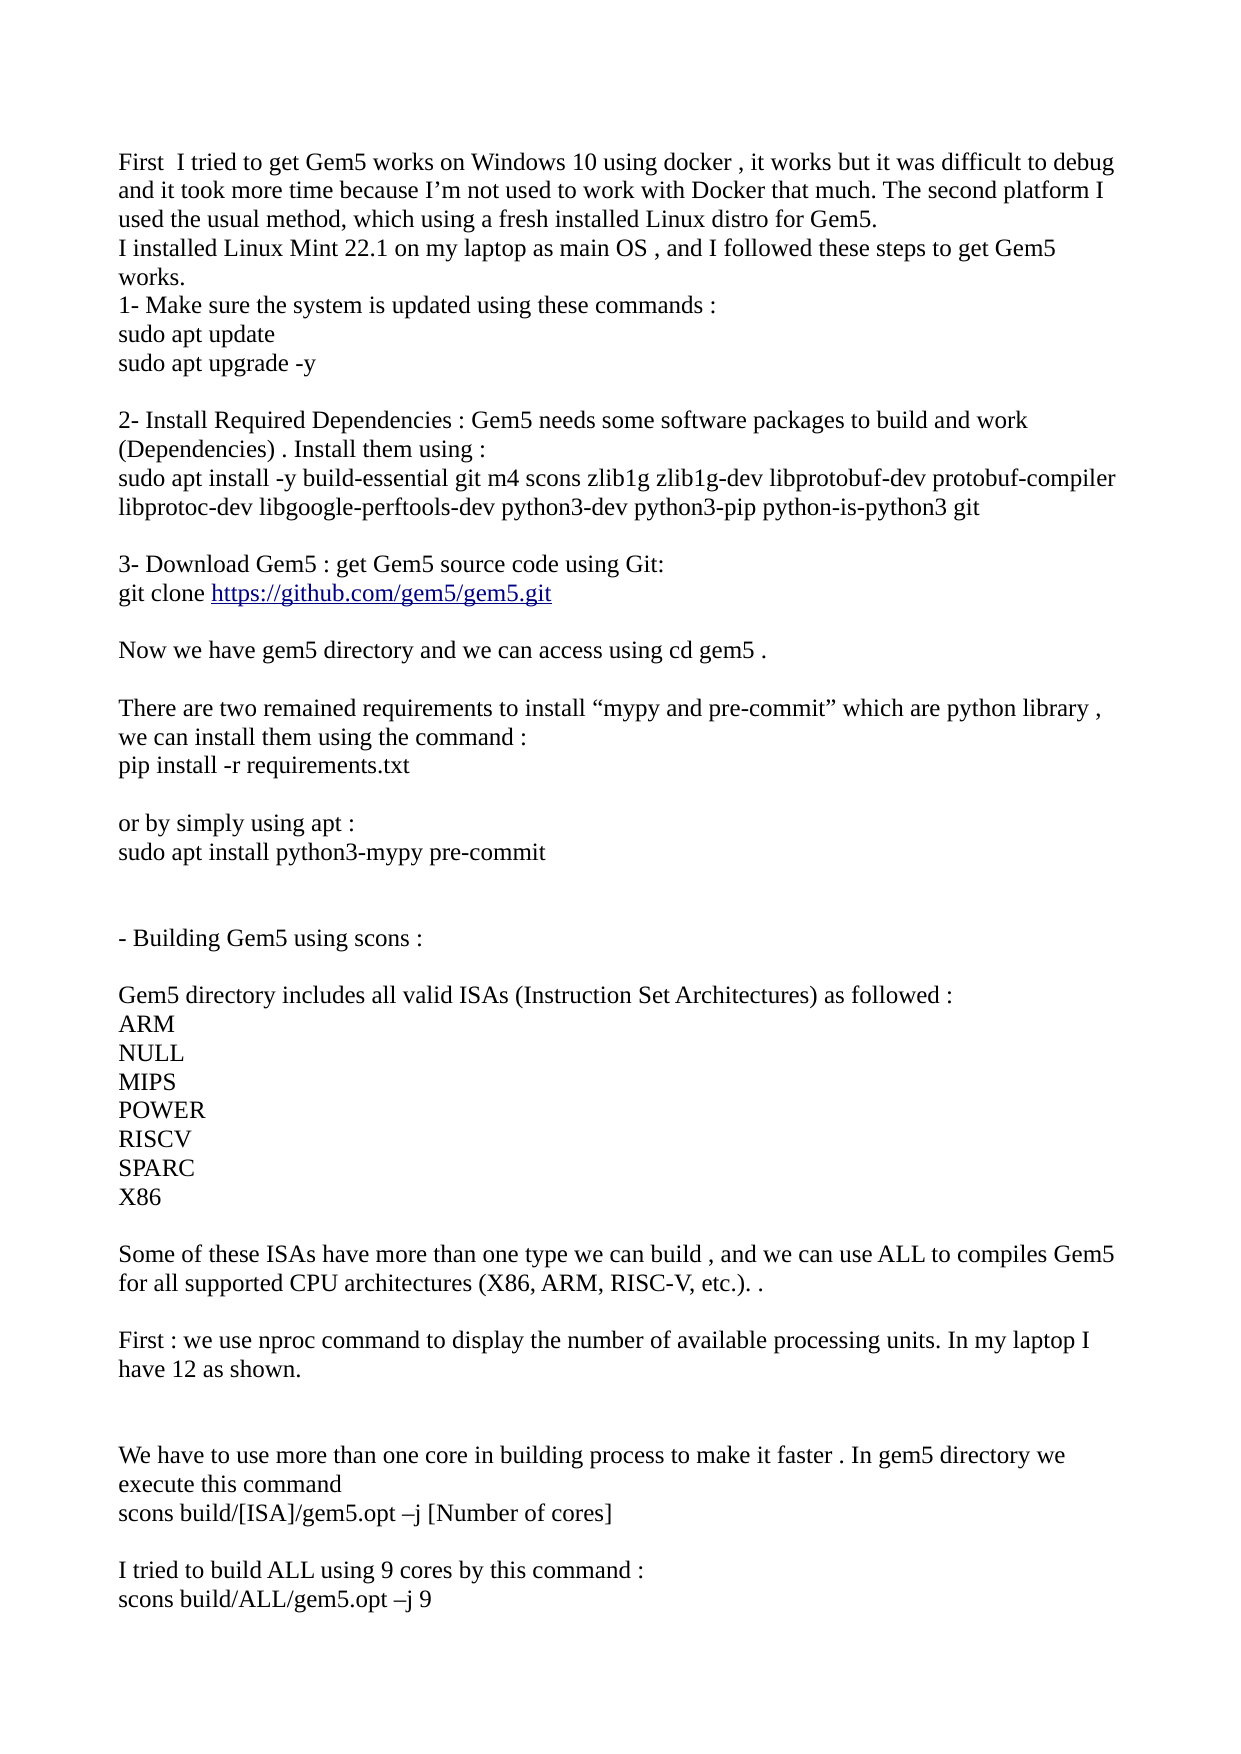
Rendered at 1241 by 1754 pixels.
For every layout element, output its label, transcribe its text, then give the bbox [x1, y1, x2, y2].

text Gem5 directory includes all valid ISAs (Instruction Set Architectures) as followed : [118, 981, 1122, 1009]
text MIPS [118, 1067, 1122, 1096]
text sudo apt upgrade -y [118, 348, 1122, 377]
text scons build/[ISA]/gem5.opt –j [Number of cores] [118, 1498, 1122, 1527]
text - Building Gem5 using scons : [118, 923, 1122, 952]
text sudo apt install python3-mypy pre-commit [118, 837, 1122, 866]
text 3- Download Gem5 : get Gem5 source code using Git: [118, 549, 1122, 578]
text or by simply using apt : [118, 808, 1122, 837]
text I tried to build ALL using 9 cores by this command : [118, 1556, 1122, 1584]
text scons build/ALL/gem5.opt –j 9 [118, 1584, 1122, 1613]
text pip install -r requirements.txt [118, 751, 1122, 779]
text I installed Linux Mint 22.1 on my laptop as main OS , and I followed these steps to get Gem5 works. [118, 233, 1122, 291]
text ARM [118, 1009, 1122, 1038]
text First : we use nproc command to display the number of available processing units. In my laptop I have 12 as shown. [118, 1326, 1122, 1383]
text git clone https://github.com/gem5/gem5.git [118, 578, 1122, 607]
text SPARC [118, 1153, 1122, 1182]
text RISCV [118, 1124, 1122, 1153]
text First I tried to get Gem5 works on Windows 10 using docker , it works but it was difficult to debug and it took more time because I’m not used to work with Docker that much. The second platform I used the usual method, which using a fresh installed Linux distro for Gem5. [118, 147, 1122, 233]
text 1- Make sure the system is updated using these commands : [118, 291, 1122, 319]
text sudo apt update [118, 319, 1122, 348]
text Some of these ISAs have more than one type we can build , and we can use ALL to compiles Gem5 for all supported CPU architectures (X86, ARM, RISC-V, etc.). . [118, 1239, 1122, 1297]
text X86 [118, 1182, 1122, 1211]
text POWER [118, 1096, 1122, 1124]
text We have to use more than one core in building process to make it faster . In gem5 directory we execute this command [118, 1441, 1122, 1498]
text sudo apt install -y build-essential git m4 scons zlib1g zlib1g-dev libprotobuf-dev protobuf-compiler libprotoc-dev libgoogle-perftools-dev python3-dev python3-pip python-is-python3 git [118, 463, 1122, 521]
text Now we have gem5 directory and we can access using cd gem5 . [118, 636, 1122, 664]
text NULL [118, 1038, 1122, 1067]
text 2- Install Required Dependencies : Gem5 needs some software packages to build and work (Dependencies) . Install them using : [118, 406, 1122, 463]
text There are two remained requirements to install “mypy and pre-commit” which are python library , we can install them using the command : [118, 693, 1122, 751]
